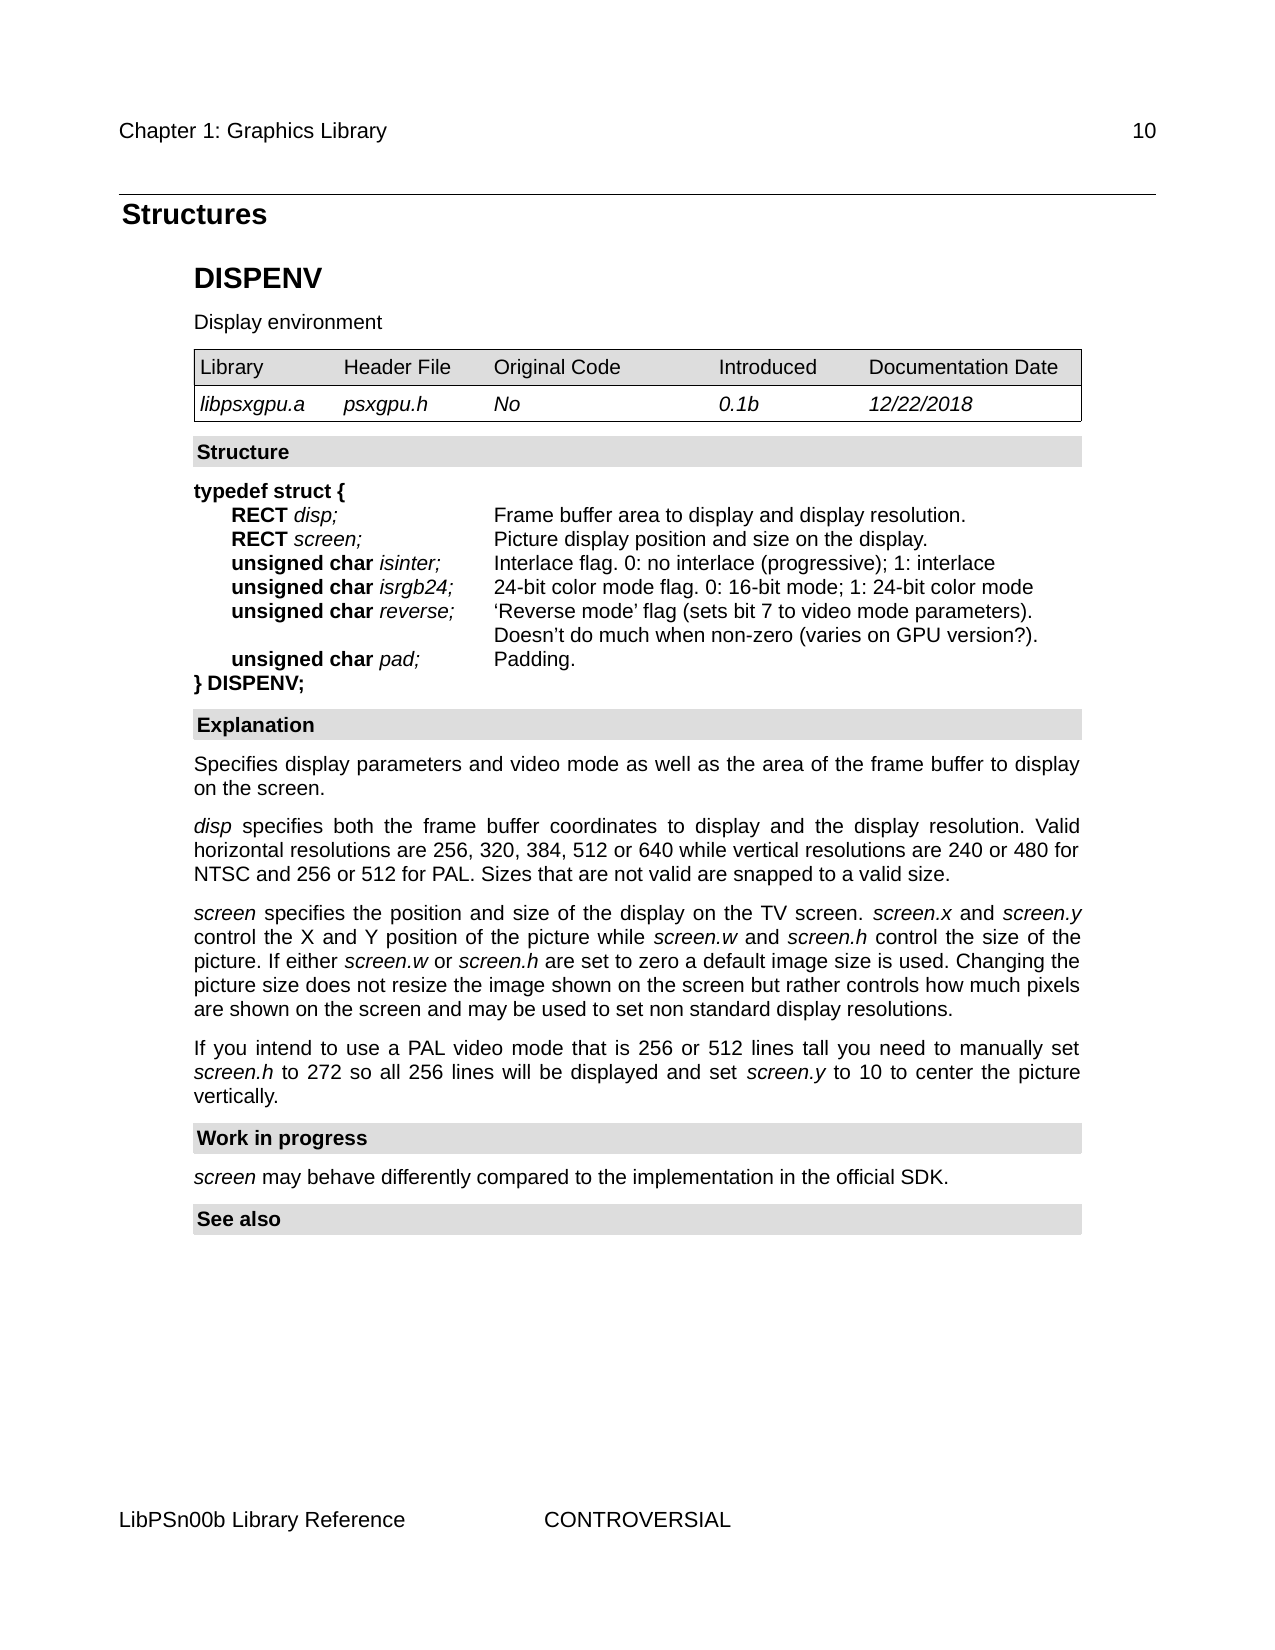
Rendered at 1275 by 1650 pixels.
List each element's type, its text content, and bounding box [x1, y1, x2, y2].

text Display environment [193, 310, 1081, 334]
subtitle See also [195, 1205, 1081, 1234]
text disp specifies both the frame buffer coordinates to display and the display resolution. Valid horizontal resolutions are 256, 320, 384, 512 or 640 while vertical resolutions are 240 or 480 for NTSC and 256 or 512 for PAL. Sizes that are not valid are snapped to a valid size. [193, 814, 1081, 886]
text RECT screen; Picture display position and size on the display. [193, 527, 1081, 551]
text unsigned char isrgb24; 24-bit color mode flag. 0: 16-bit mode; 1: 24-bit color mode [193, 574, 1081, 598]
text Library Header File Original Code Introduced Documentation Date [195, 350, 1081, 385]
text If you intend to use a PAL video mode that is 256 or 512 lines tall you need to manually set screen.h to 272 so all 256 lines will be displayed and set screen.y to 10 to center the picture vertically. [193, 1036, 1081, 1108]
text unsigned char reverse; ‘Reverse mode’ flag (sets bit 7 to video mode parameters). Doesn’t do much when non-zero (varies on GPU version?). [193, 598, 1081, 646]
subtitle Work in progress [195, 1124, 1081, 1153]
text unsigned char pad; Padding. [193, 646, 1081, 670]
text Specifies display parameters and video mode as well as the area of the frame buffer to display on the screen. [193, 751, 1081, 799]
subtitle Structures [118, 195, 1156, 234]
text screen specifies the position and size of the display on the TV screen. screen.x and screen.y control the X and Y position of the picture while screen.w and screen.h control the size of the picture. If either screen.w or screen.h are set to zero a default image size is used. Changing the picture size does not resize the image shown on the screen but rather controls how much pixels are shown on the screen and may be used to set non standard display resolutions. [193, 901, 1081, 1021]
subtitle Explanation [195, 710, 1081, 739]
text libpsxgpu.a psxgpu.h No 0.1b 12/22/2018 [195, 386, 1081, 421]
text unsigned char isinter; Interlace flag. 0: no interlace (progressive); 1: interlace [193, 551, 1081, 574]
subtitle DISPENV [193, 261, 1081, 295]
subtitle Structure [195, 437, 1081, 466]
text RECT disp; Frame buffer area to display and display resolution. [193, 503, 1081, 527]
text screen may behave differently compared to the implementation in the official SDK. [193, 1165, 1081, 1189]
text } DISPENV; [193, 670, 1081, 694]
text typedef struct { [193, 479, 1081, 503]
